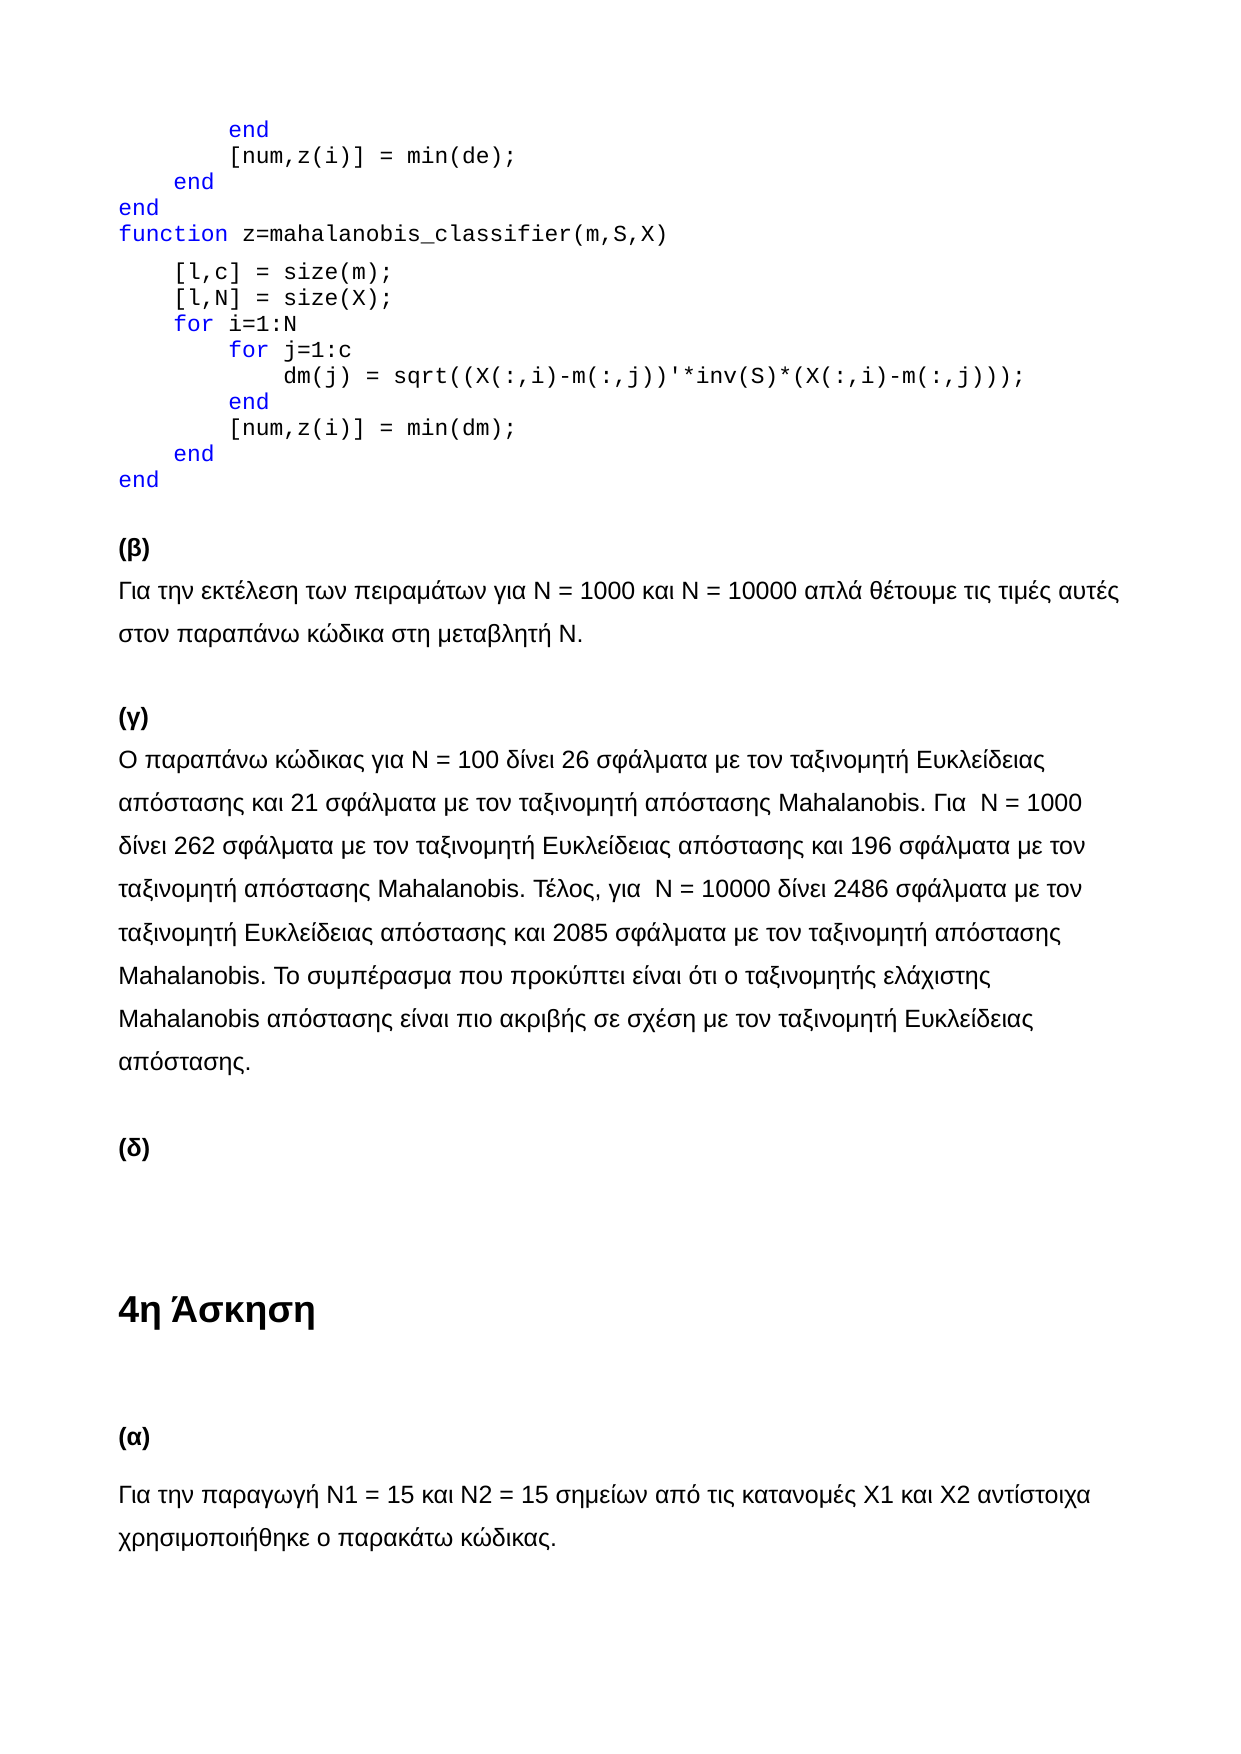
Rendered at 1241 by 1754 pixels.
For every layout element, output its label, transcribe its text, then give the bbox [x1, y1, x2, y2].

text for j=1:c [118, 338, 1122, 364]
text (β) [118, 533, 1122, 562]
text (δ) [118, 1133, 1122, 1162]
text [l,c] = size(m); [118, 261, 1122, 287]
text (α) [118, 1422, 1122, 1451]
text Για την παραγωγή Ν1 = 15 και Ν2 = 15 σημείων από τις κατανομές Χ1 και Χ2 αντίστοιχα χρησιμοποιήθηκε ο παρακάτω κώδικας. [118, 1480, 1122, 1552]
text end [118, 442, 1122, 468]
text [num,z(i)] = min(dm); [118, 416, 1122, 442]
text [num,z(i)] = min(de); [118, 144, 1122, 170]
text for i=1:N [118, 313, 1122, 338]
text Ο παραπάνω κώδικας για Ν = 100 δίνει 26 σφάλματα με τον ταξινομητή Ευκλείδειας απόστασης και 21 σφάλματα με τον ταξινομητή απόστασης Mahalanobis. Για Ν = 1000 δίνει 262 σφάλματα με τον ταξινομητή Ευκλείδειας απόστασης και 196 σφάλματα με τον ταξινομητή απόστασης Mahalanobis. Τέλος, για Ν = 10000 δίνει 2486 σφάλματα με τον ταξινομητή Ευκλείδειας απόστασης και 2085 σφάλματα με τον ταξινομητή απόστασης Mahalanobis. Το συμπέρασμα που προκύπτει είναι ότι ο ταξινομητής ελάχιστης Mahalanobis απόστασης είναι πιο ακριβής σε σχέση με τον ταξινομητή Ευκλείδειας απόστασης. [118, 745, 1122, 1076]
text [l,N] = size(X); [118, 287, 1122, 313]
text Για την εκτέλεση των πειραμάτων για N = 1000 και Ν = 10000 απλά θέτουμε τις τιμές αυτές στον παραπάνω κώδικα στη μεταβλητή Ν. [118, 576, 1122, 648]
text end [118, 118, 1122, 144]
text end [118, 196, 1122, 222]
text end [118, 170, 1122, 196]
text dm(j) = sqrt((X(:,i)-m(:,j))'*inv(S)*(X(:,i)-m(:,j))); [118, 364, 1122, 390]
text end [118, 390, 1122, 416]
subtitle 4η Άσκηση [118, 1287, 1122, 1331]
text (γ) [118, 702, 1122, 731]
text function z=mahalanobis_classifier(m,S,X) [118, 222, 1122, 248]
text end [118, 468, 1122, 494]
